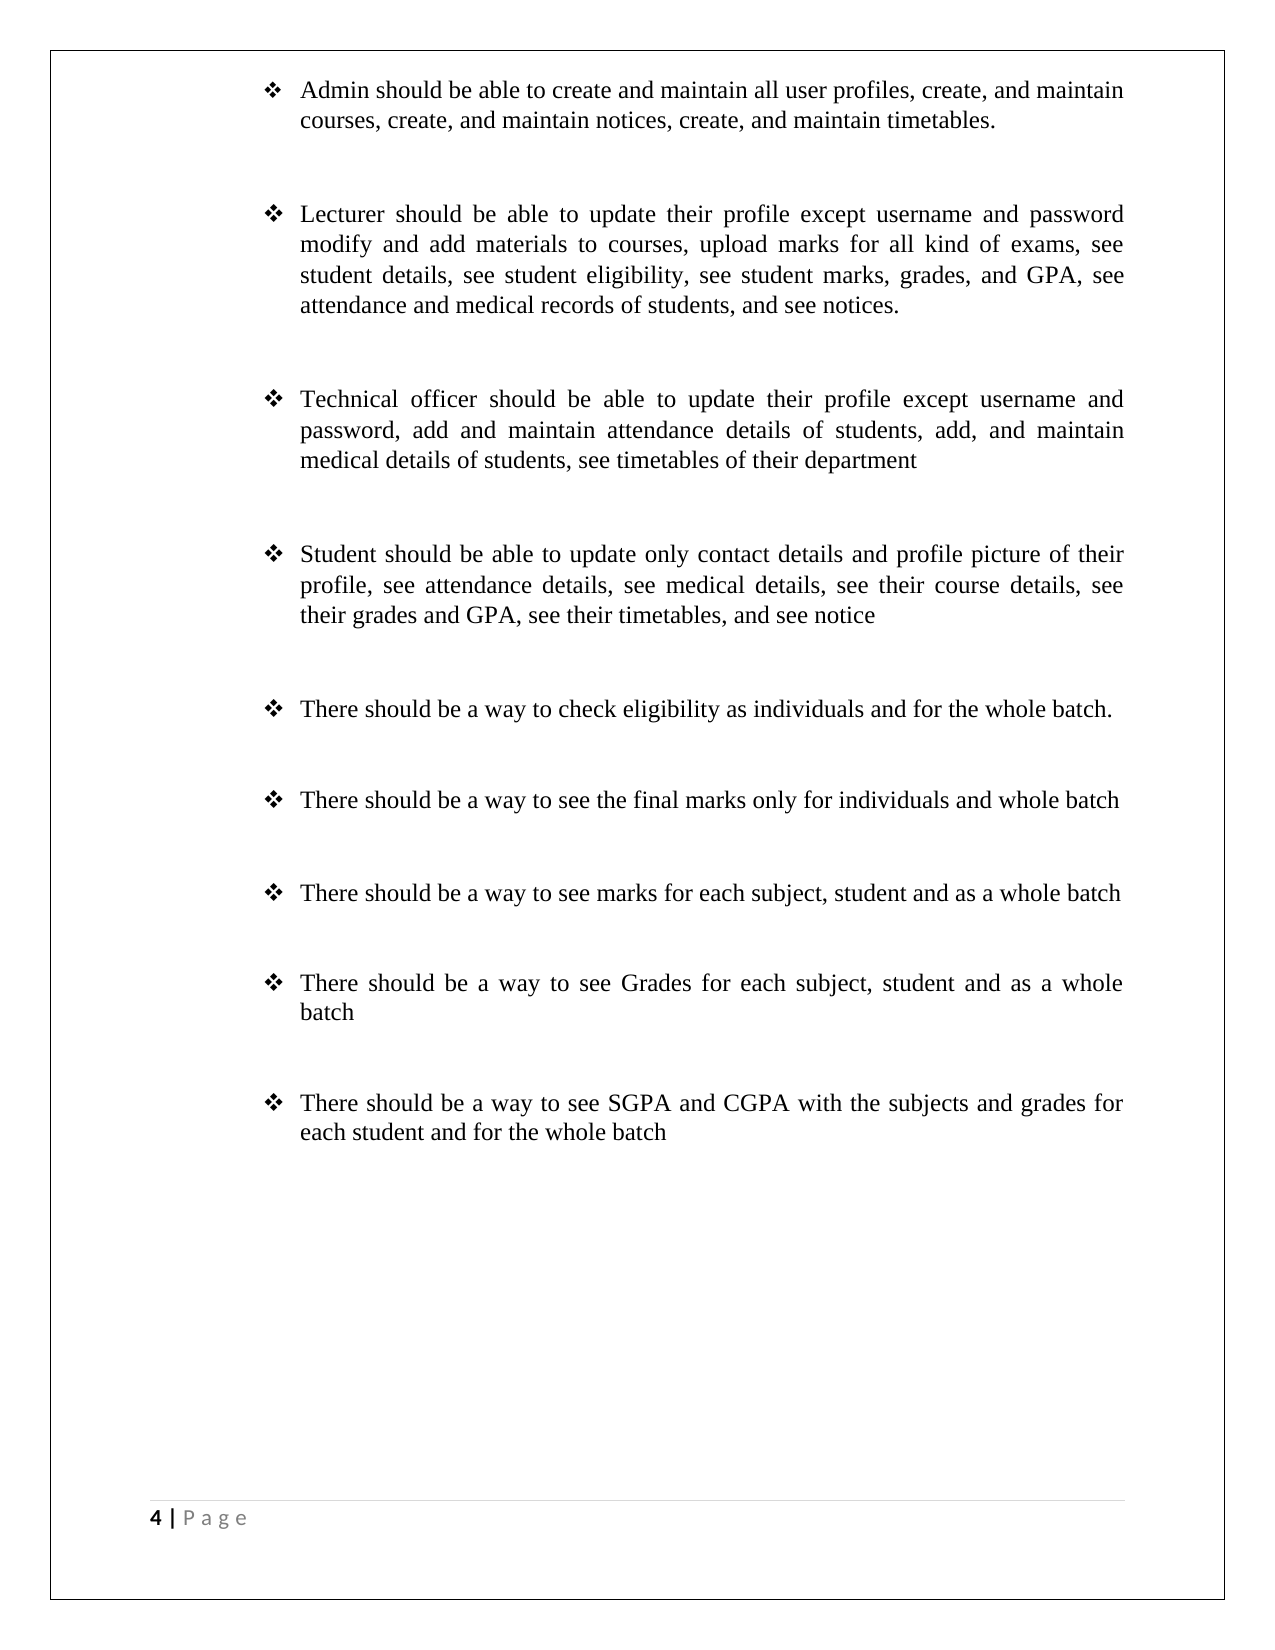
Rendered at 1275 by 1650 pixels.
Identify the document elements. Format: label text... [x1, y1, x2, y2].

list There should be a way to see the final marks only for individuals and whole batch [262, 785, 1125, 814]
list There should be a way to see Grades for each subject, student and as a whole batch [262, 968, 1125, 1026]
list Technical officer should be able to update their profile except username and password, add and maintain attendance details of students, add, and maintain medical details of students, see timetables of their department [262, 384, 1125, 474]
list Lecturer should be able to update their profile except username and password modify and add materials to courses, upload marks for all kind of exams, see student details, see student eligibility, see student marks, grades, and GPA, see attendance and medical records of students, and see notices. [262, 199, 1125, 319]
list Student should be able to update only contact details and profile picture of their profile, see attendance details, see medical details, see their course details, see their grades and GPA, see their timetables, and see notice [262, 539, 1125, 629]
list There should be a way to see marks for each subject, student and as a whole batch [262, 878, 1125, 906]
list Admin should be able to create and maintain all user profiles, create, and maintain courses, create, and maintain notices, create, and maintain timetables. [262, 75, 1125, 134]
list There should be a way to check eligibility as individuals and for the whole batch. [262, 694, 1125, 723]
list There should be a way to see SGPA and CGPA with the subjects and grades for each student and for the whole batch [262, 1088, 1125, 1146]
